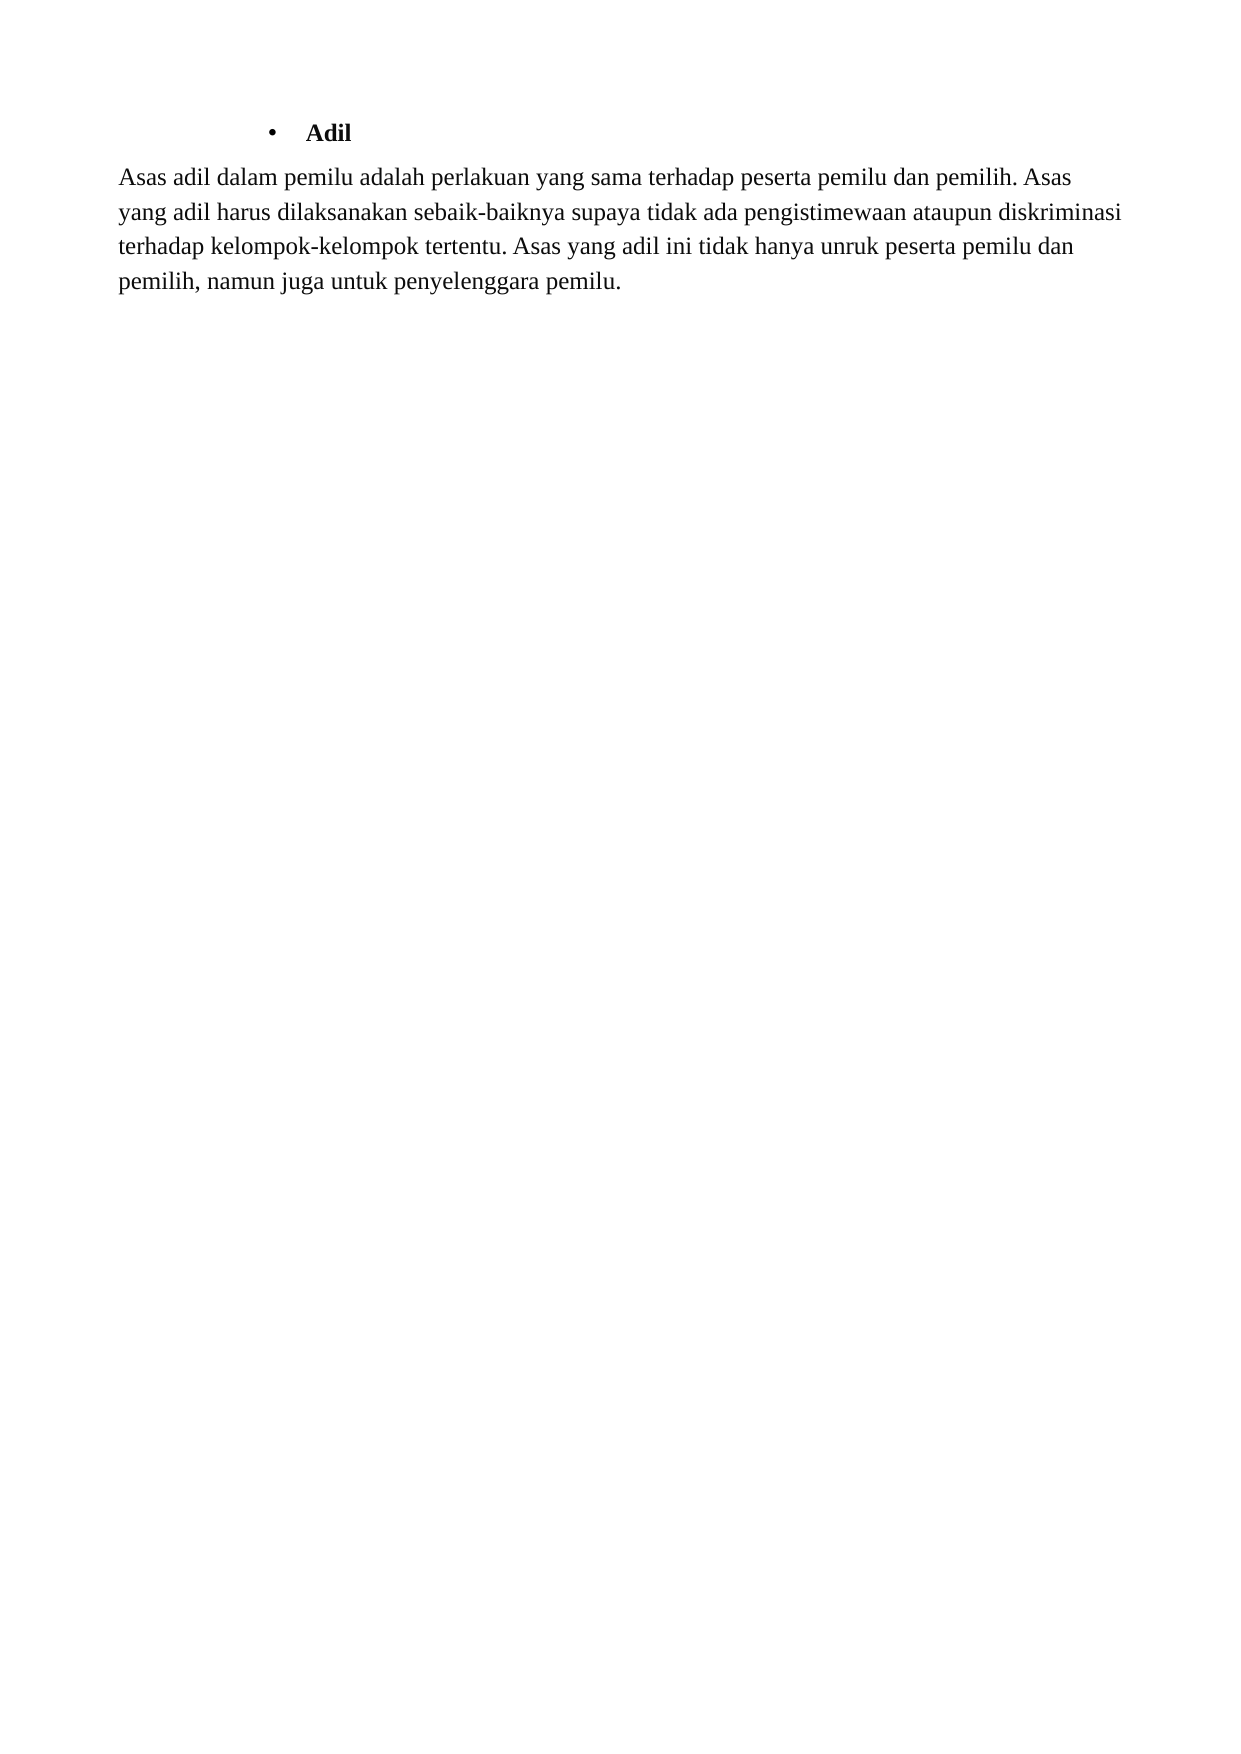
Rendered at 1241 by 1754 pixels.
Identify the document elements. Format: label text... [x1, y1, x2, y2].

list Asas adil dalam pemilu adalah perlakuan yang sama terhadap peserta pemilu dan pemilih. Asas yang adil harus dilaksanakan sebaik-baiknya supaya tidak ada pengistimewaan ataupun diskriminasi terhadap kelompok-kelompok tertentu. Asas yang adil ini tidak hanya unruk peserta pemilu dan pemilih, namun juga untuk penyelenggara pemilu. [118, 162, 1122, 295]
subtitle Adil [268, 118, 1122, 147]
